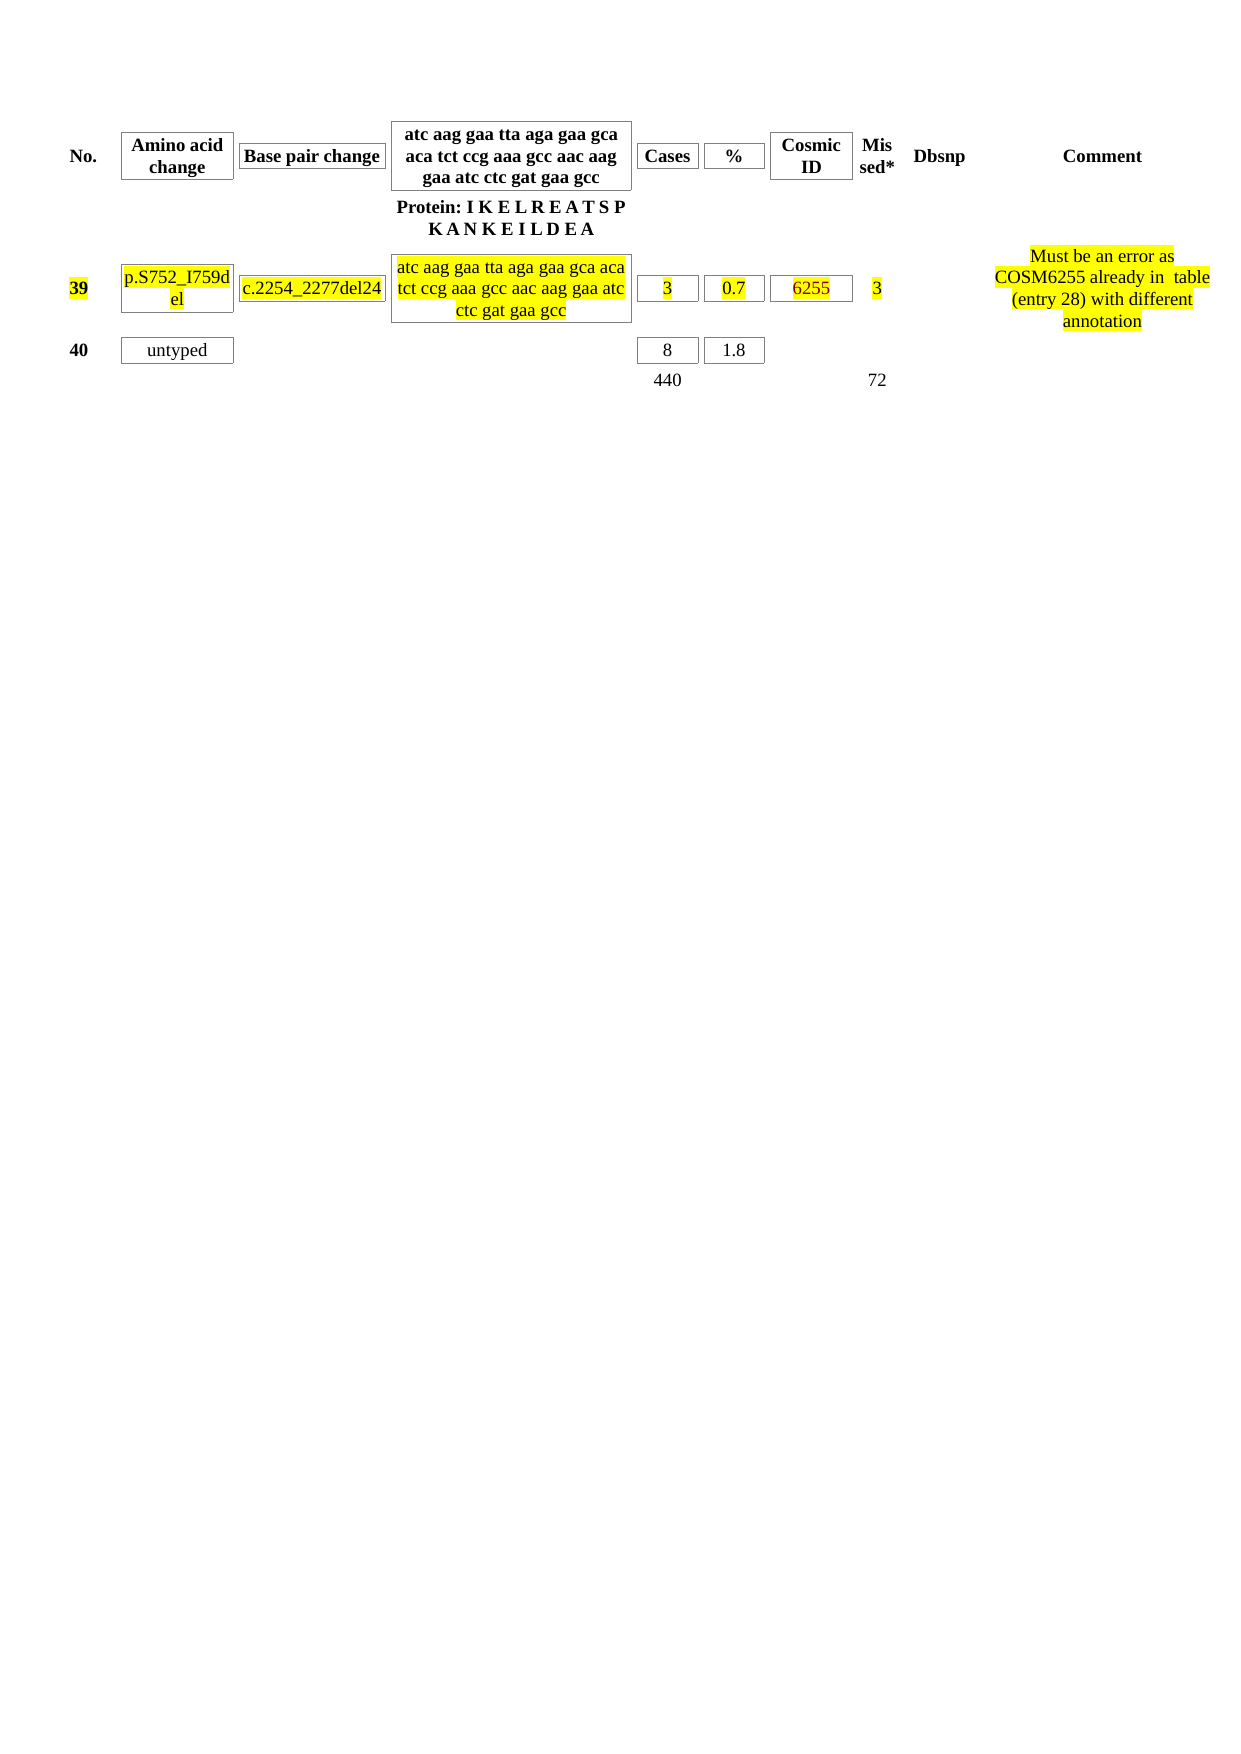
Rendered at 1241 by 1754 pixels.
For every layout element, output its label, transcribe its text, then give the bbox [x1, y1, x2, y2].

table_header Cases [634, 118, 701, 193]
table_header % [701, 118, 767, 193]
table_cell 39 [66, 242, 118, 334]
table_cell 1.8 [701, 334, 767, 366]
table_cell [701, 193, 767, 242]
table_header atc aag gaa tta aga gaa gca aca tct ccg aaa gcc aac aag gaa atc ctc gat gaa gcc [388, 118, 634, 193]
table_cell atc aag gaa tta aga gaa gca aca tct ccg aaa gcc aac aag gaa atc ctc gat gaa gcc [388, 242, 634, 334]
table_cell [236, 193, 388, 242]
table_cell 0.7 [701, 242, 767, 334]
table_cell [388, 366, 634, 393]
table_cell [767, 334, 855, 366]
table_cell [66, 366, 118, 393]
table_cell [119, 193, 236, 242]
table_cell [980, 193, 1224, 242]
table_cell Must be an error as COSM6255 already in table (entry 28) with different annotation [980, 242, 1224, 334]
table_cell [855, 193, 898, 242]
table_cell 40 [66, 334, 118, 366]
table_cell [767, 193, 855, 242]
table_header No. [66, 118, 118, 193]
table_cell 3 [634, 242, 701, 334]
table_cell [980, 334, 1224, 366]
table_header Dbsnp [899, 118, 980, 193]
table_cell [634, 193, 701, 242]
table_cell p.S752_I759del [119, 242, 236, 334]
table_header Missed* [855, 118, 898, 193]
table_header Amino acid change [119, 118, 236, 193]
table_cell Protein: I K E L R E A T S P K A N K E I L D E A [388, 193, 634, 242]
table_cell [899, 242, 980, 334]
table_cell [899, 193, 980, 242]
table_cell 72 [855, 366, 898, 393]
table_header Cosmic ID [767, 118, 855, 193]
table_cell [119, 366, 236, 393]
table_header Comment [980, 118, 1224, 193]
table_cell [66, 193, 118, 242]
table_cell [980, 366, 1224, 393]
table_cell 440 [634, 366, 701, 393]
table_cell [236, 334, 388, 366]
table_cell untyped [119, 334, 236, 366]
table_cell 6255 [767, 242, 855, 334]
table_cell 3 [855, 242, 898, 334]
table_cell [388, 334, 634, 366]
table_cell [899, 366, 980, 393]
table_cell [767, 366, 855, 393]
table_cell 8 [634, 334, 701, 366]
table_cell c.2254_2277del24 [236, 242, 388, 334]
table_header Base pair change [236, 118, 388, 193]
table_cell [701, 366, 767, 393]
table_cell [855, 334, 898, 366]
table_cell [236, 366, 388, 393]
table_cell [899, 334, 980, 366]
